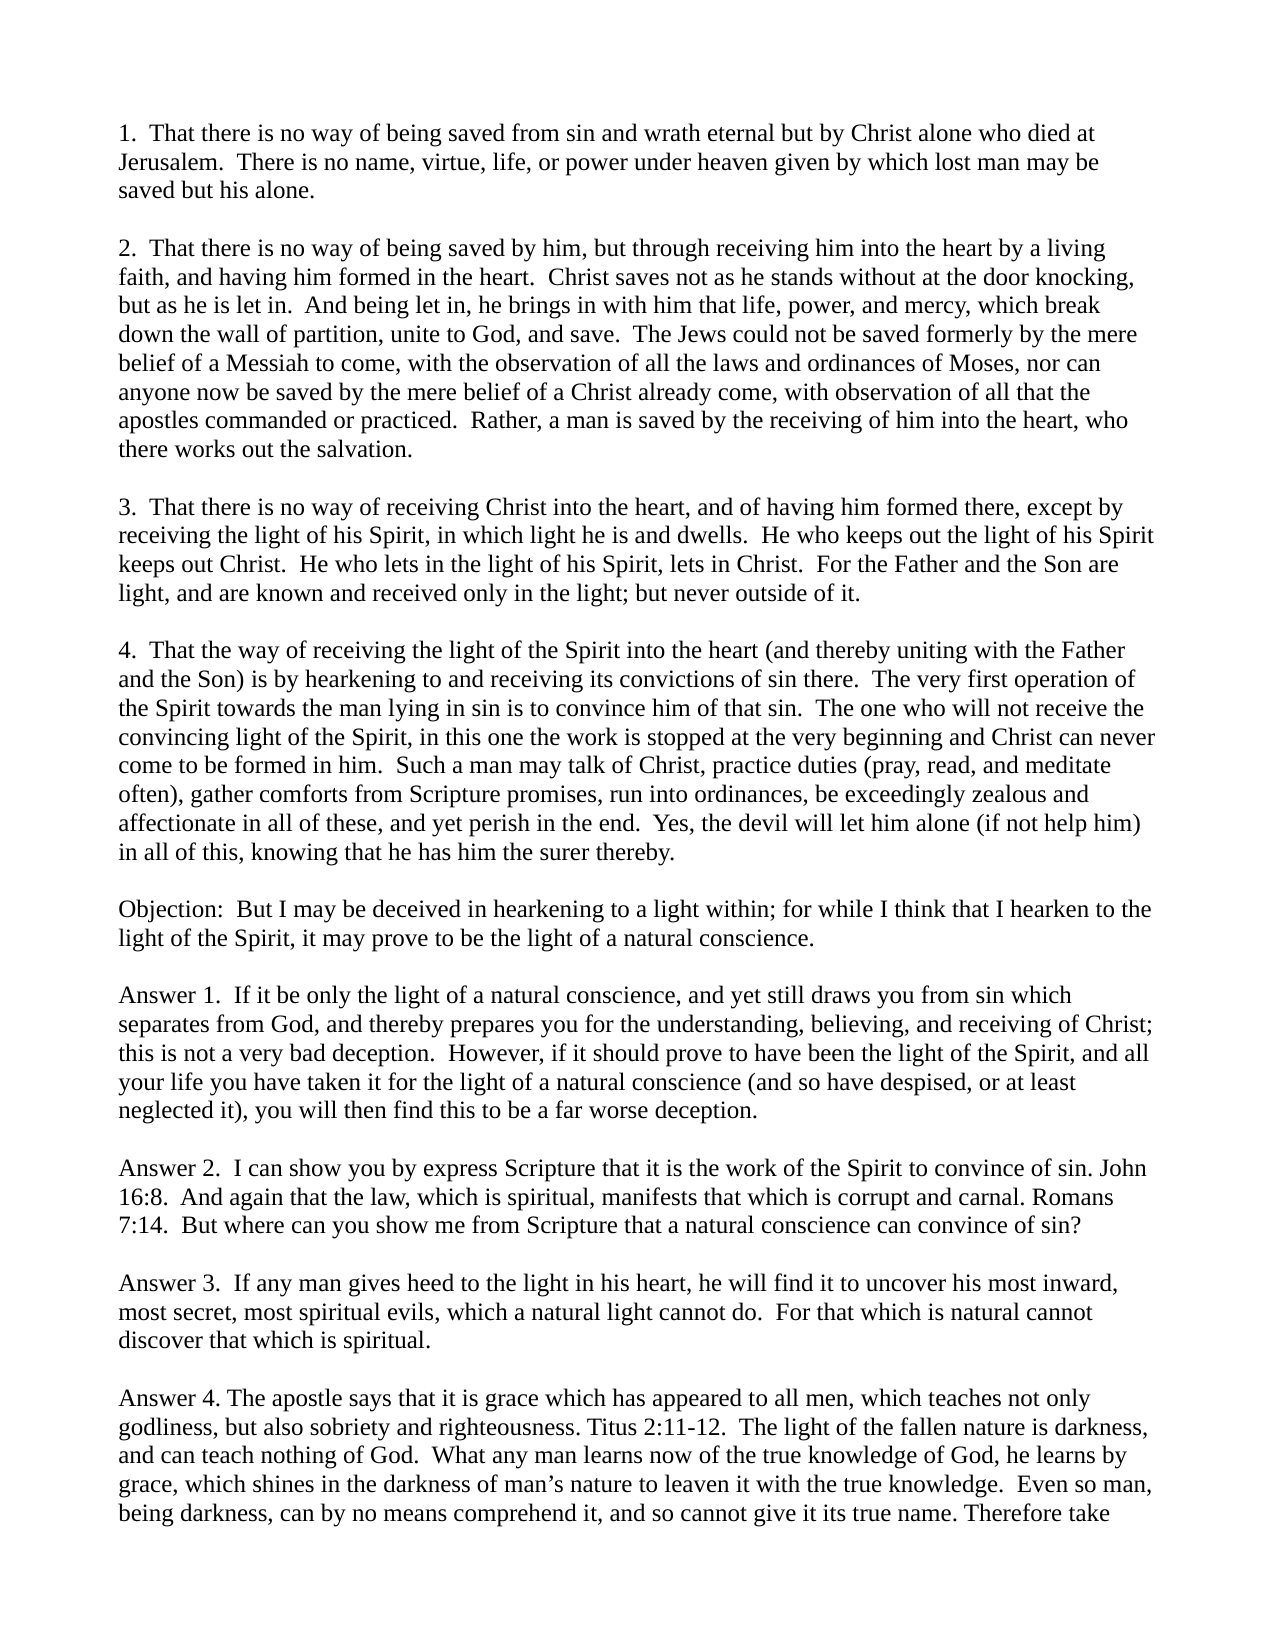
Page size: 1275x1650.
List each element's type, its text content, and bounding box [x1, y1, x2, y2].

text 3. That there is no way of receiving Christ into the heart, and of having him formed there, except by receiving the light of his Spirit, in which light he is and dwells. He who keeps out the light of his Spirit keeps out Christ. He who lets in the light of his Spirit, lets in Christ. For the Father and the Son are light, and are known and received only in the light; but never outside of it. [118, 492, 1157, 607]
text Answer 3. If any man gives heed to the light in his heart, he will find it to uncover his most inward, most secret, most spiritual evils, which a natural light cannot do. For that which is natural cannot discover that which is spiritual. [118, 1268, 1157, 1354]
text Objection: But I may be deceived in hearkening to a light within; for while I think that I hearken to the light of the Spirit, it may prove to be the light of a natural conscience. [118, 894, 1157, 952]
text Answer 4. The apostle says that it is grace which has appeared to all men, which teaches not only godliness, but also sobriety and righteousness. Titus 2:11-12. The light of the fallen nature is darkness, and can teach nothing of God. What any man learns now of the true knowledge of God, he learns by grace, which shines in the darkness of man’s nature to leaven it with the true knowledge. Even so man, being darkness, can by no means comprehend it, and so cannot give it its true name. Therefore take [118, 1383, 1157, 1527]
text Answer 1. If it be only the light of a natural conscience, and yet still draws you from sin which separates from God, and thereby prepares you for the understanding, believing, and receiving of Christ; this is not a very bad deception. However, if it should prove to have been the light of the Spirit, and all your life you have taken it for the light of a natural conscience (and so have despised, or at least neglected it), you will then find this to be a far worse deception. [118, 981, 1157, 1124]
text 1. That there is no way of being saved from sin and wrath eternal but by Christ alone who died at Jerusalem. There is no name, virtue, life, or power under heaven given by which lost man may be saved but his alone. [118, 118, 1157, 204]
text Answer 2. I can show you by express Scripture that it is the work of the Spirit to convince of sin. John 16:8. And again that the law, which is spiritual, manifests that which is corrupt and carnal. Romans 7:14. But where can you show me from Scripture that a natural conscience can convince of sin? [118, 1153, 1157, 1239]
text 2. That there is no way of being saved by him, but through receiving him into the heart by a living faith, and having him formed in the heart. Christ saves not as he stands without at the door knocking, but as he is let in. And being let in, he brings in with him that life, power, and mercy, which break down the wall of partition, unite to God, and save. The Jews could not be saved formerly by the mere belief of a Messiah to come, with the observation of all the laws and ordinances of Moses, nor can anyone now be saved by the mere belief of a Christ already come, with observation of all that the apostles commanded or practiced. Rather, a man is saved by the receiving of him into the heart, who there works out the salvation. [118, 233, 1157, 463]
text 4. That the way of receiving the light of the Spirit into the heart (and thereby uniting with the Father and the Son) is by hearkening to and receiving its convictions of sin there. The very first operation of the Spirit towards the man lying in sin is to convince him of that sin. The one who will not receive the convincing light of the Spirit, in this one the work is stopped at the very beginning and Christ can never come to be formed in him. Such a man may talk of Christ, practice duties (pray, read, and meditate often), gather comforts from Scripture promises, run into ordinances, be exceedingly zealous and affectionate in all of these, and yet perish in the end. Yes, the devil will let him alone (if not help him) in all of this, knowing that he has him the surer thereby. [118, 636, 1157, 866]
